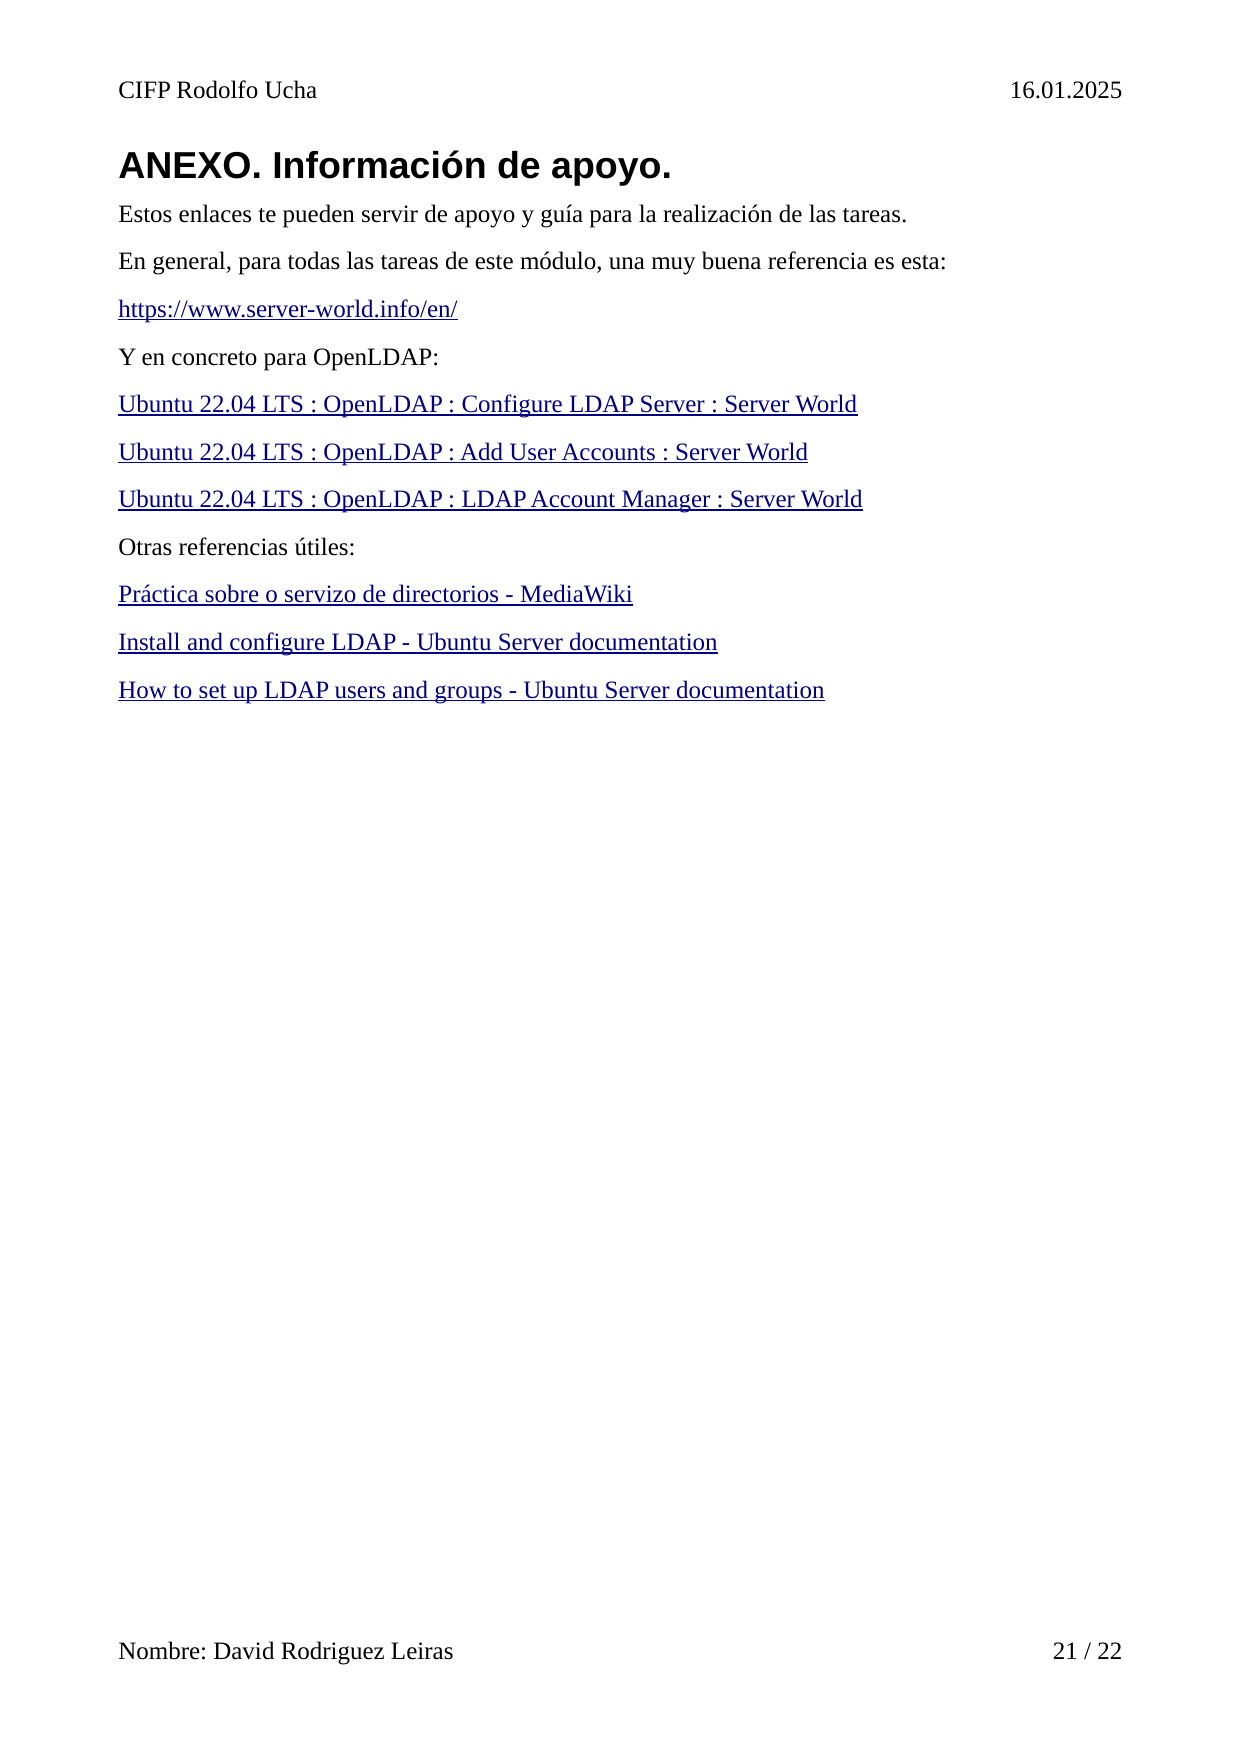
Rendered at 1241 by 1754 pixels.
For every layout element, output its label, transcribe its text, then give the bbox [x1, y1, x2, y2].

text Ubuntu 22.04 LTS : OpenLDAP : LDAP Account Manager : Server World [118, 484, 1122, 513]
text Ubuntu 22.04 LTS : OpenLDAP : Add User Accounts : Server World [118, 437, 1122, 466]
text Y en concreto para OpenLDAP: [118, 342, 1122, 370]
text Práctica sobre o servizo de directorios - MediaWiki [118, 579, 1122, 608]
text Install and configure LDAP - Ubuntu Server documentation [118, 627, 1122, 656]
text https://www.server-world.info/en/ [118, 294, 1122, 323]
text Otras referencias útiles: [118, 532, 1122, 561]
text How to set up LDAP users and groups - Ubuntu Server documentation [118, 675, 1122, 703]
text Estos enlaces te pueden servir de apoyo y guía para la realización de las tareas. [118, 199, 1122, 227]
subtitle ANEXO. Información de apoyo. [118, 143, 1122, 186]
text Ubuntu 22.04 LTS : OpenLDAP : Configure LDAP Server : Server World [118, 389, 1122, 418]
text En general, para todas las tareas de este módulo, una muy buena referencia es esta: [118, 246, 1122, 275]
